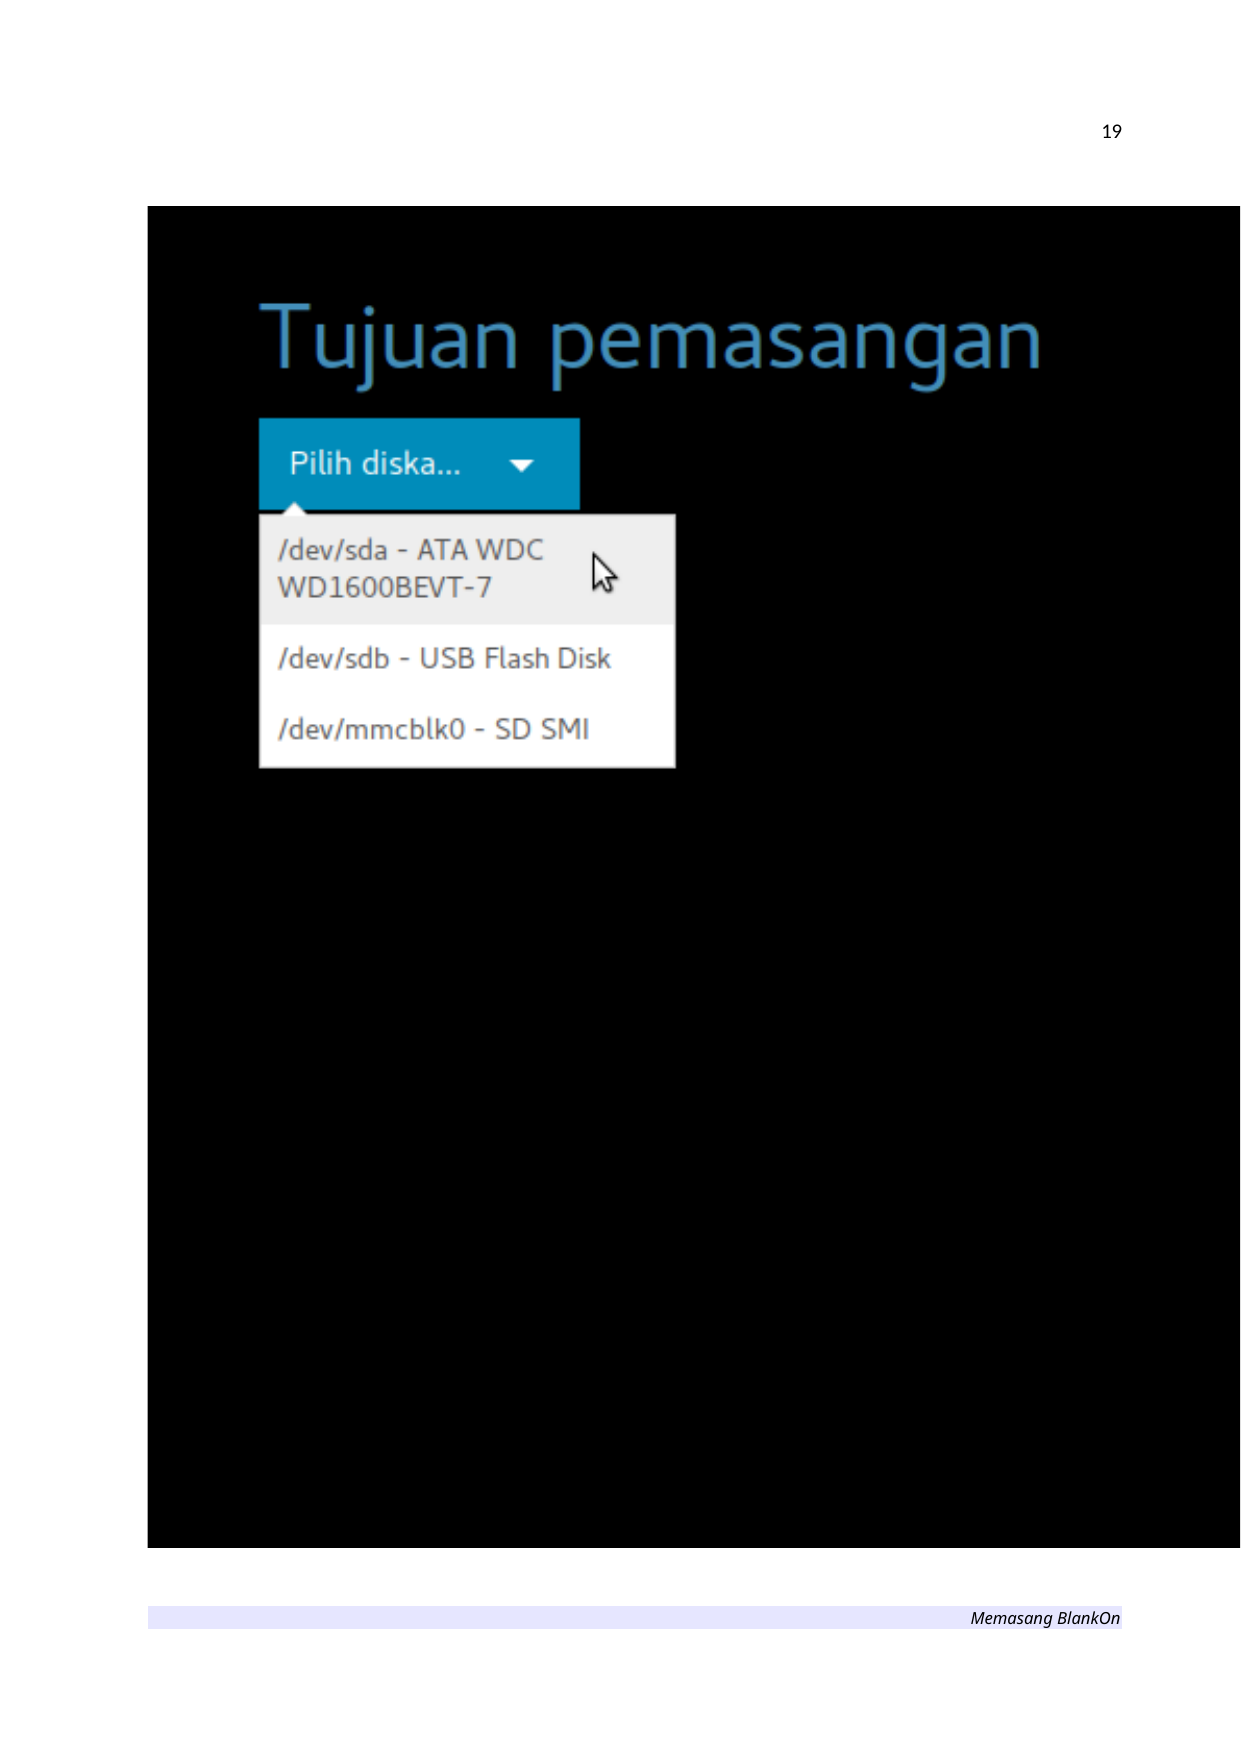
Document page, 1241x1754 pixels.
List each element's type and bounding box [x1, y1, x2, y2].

picture [147, 206, 1241, 1548]
